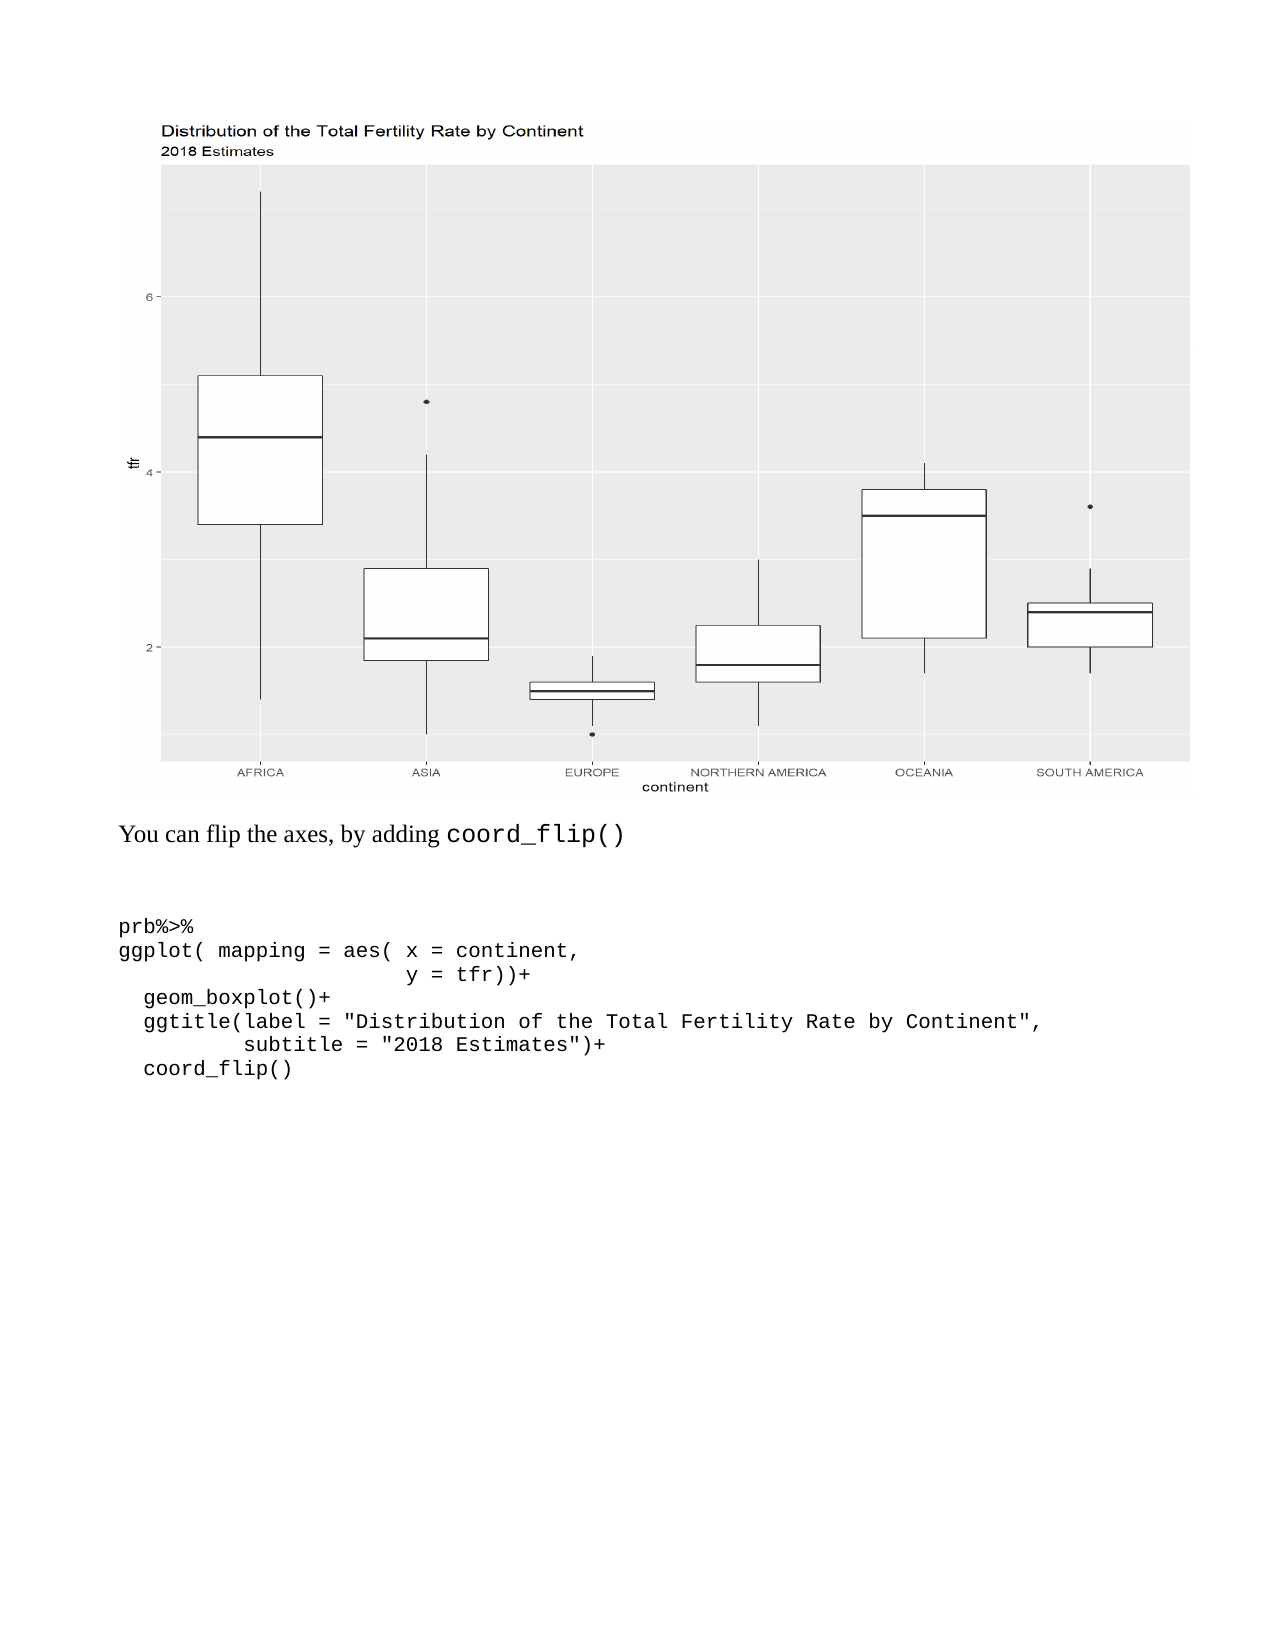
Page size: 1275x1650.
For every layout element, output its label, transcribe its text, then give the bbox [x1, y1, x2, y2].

text ggplot( mapping = aes( x = continent, [118, 940, 1157, 963]
text geom_boxplot()+ [118, 987, 1157, 1011]
text subtitle = "2018 Estimates")+ [118, 1034, 1157, 1058]
text ggtitle(label = "Distribution of the Total Fertility Rate by Continent", [118, 1011, 1157, 1034]
text coord_flip() [118, 1058, 1157, 1082]
picture [118, 118, 1198, 800]
text y = tfr))+ [118, 963, 1157, 987]
text You can flip the axes, by adding coord_flip() [118, 819, 1157, 849]
text prb%>% [118, 916, 1157, 940]
